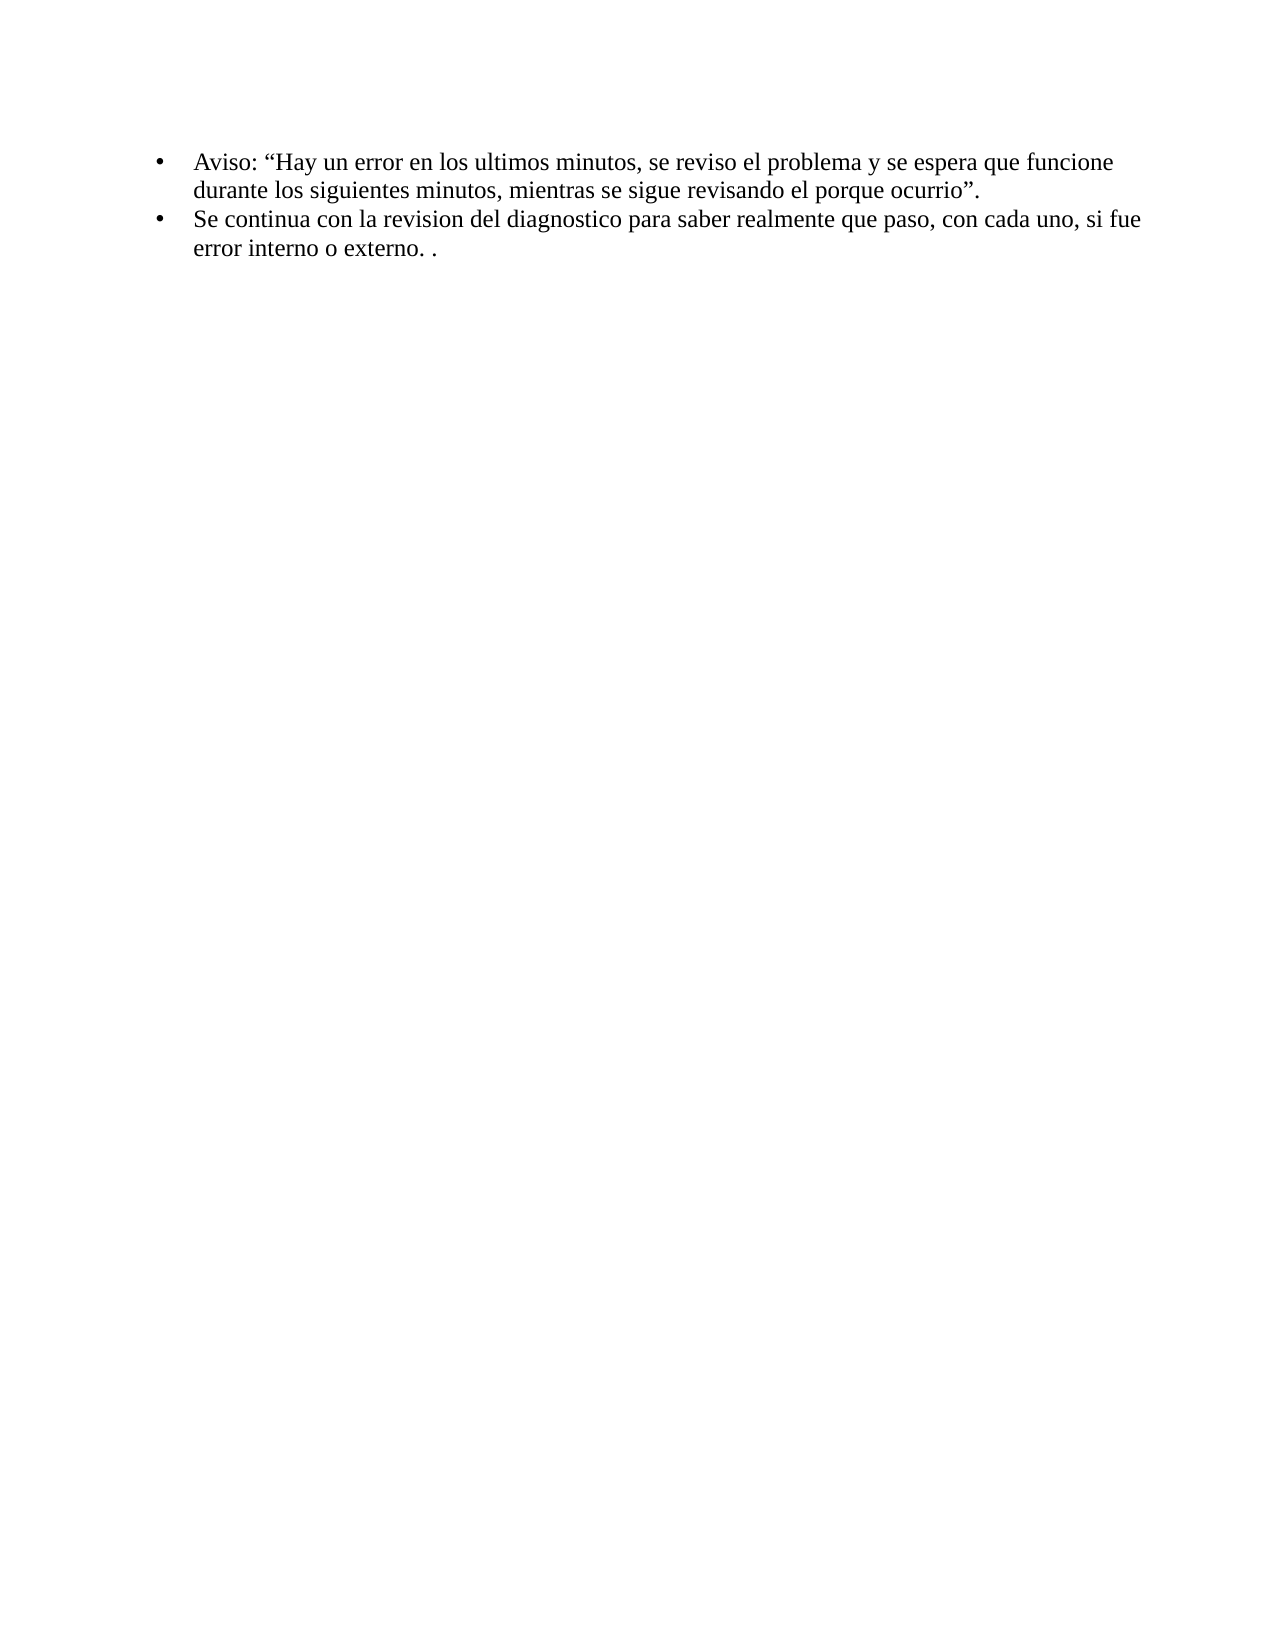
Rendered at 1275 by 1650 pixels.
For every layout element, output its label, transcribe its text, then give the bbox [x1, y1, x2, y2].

list Aviso: “Hay un error en los ultimos minutos, se reviso el problema y se espera que funcione durante los siguientes minutos, mientras se sigue revisando el porque ocurrio”. [156, 147, 1157, 204]
list Se continua con la revision del diagnostico para saber realmente que paso, con cada uno, si fue error interno o externo. . [156, 204, 1157, 262]
